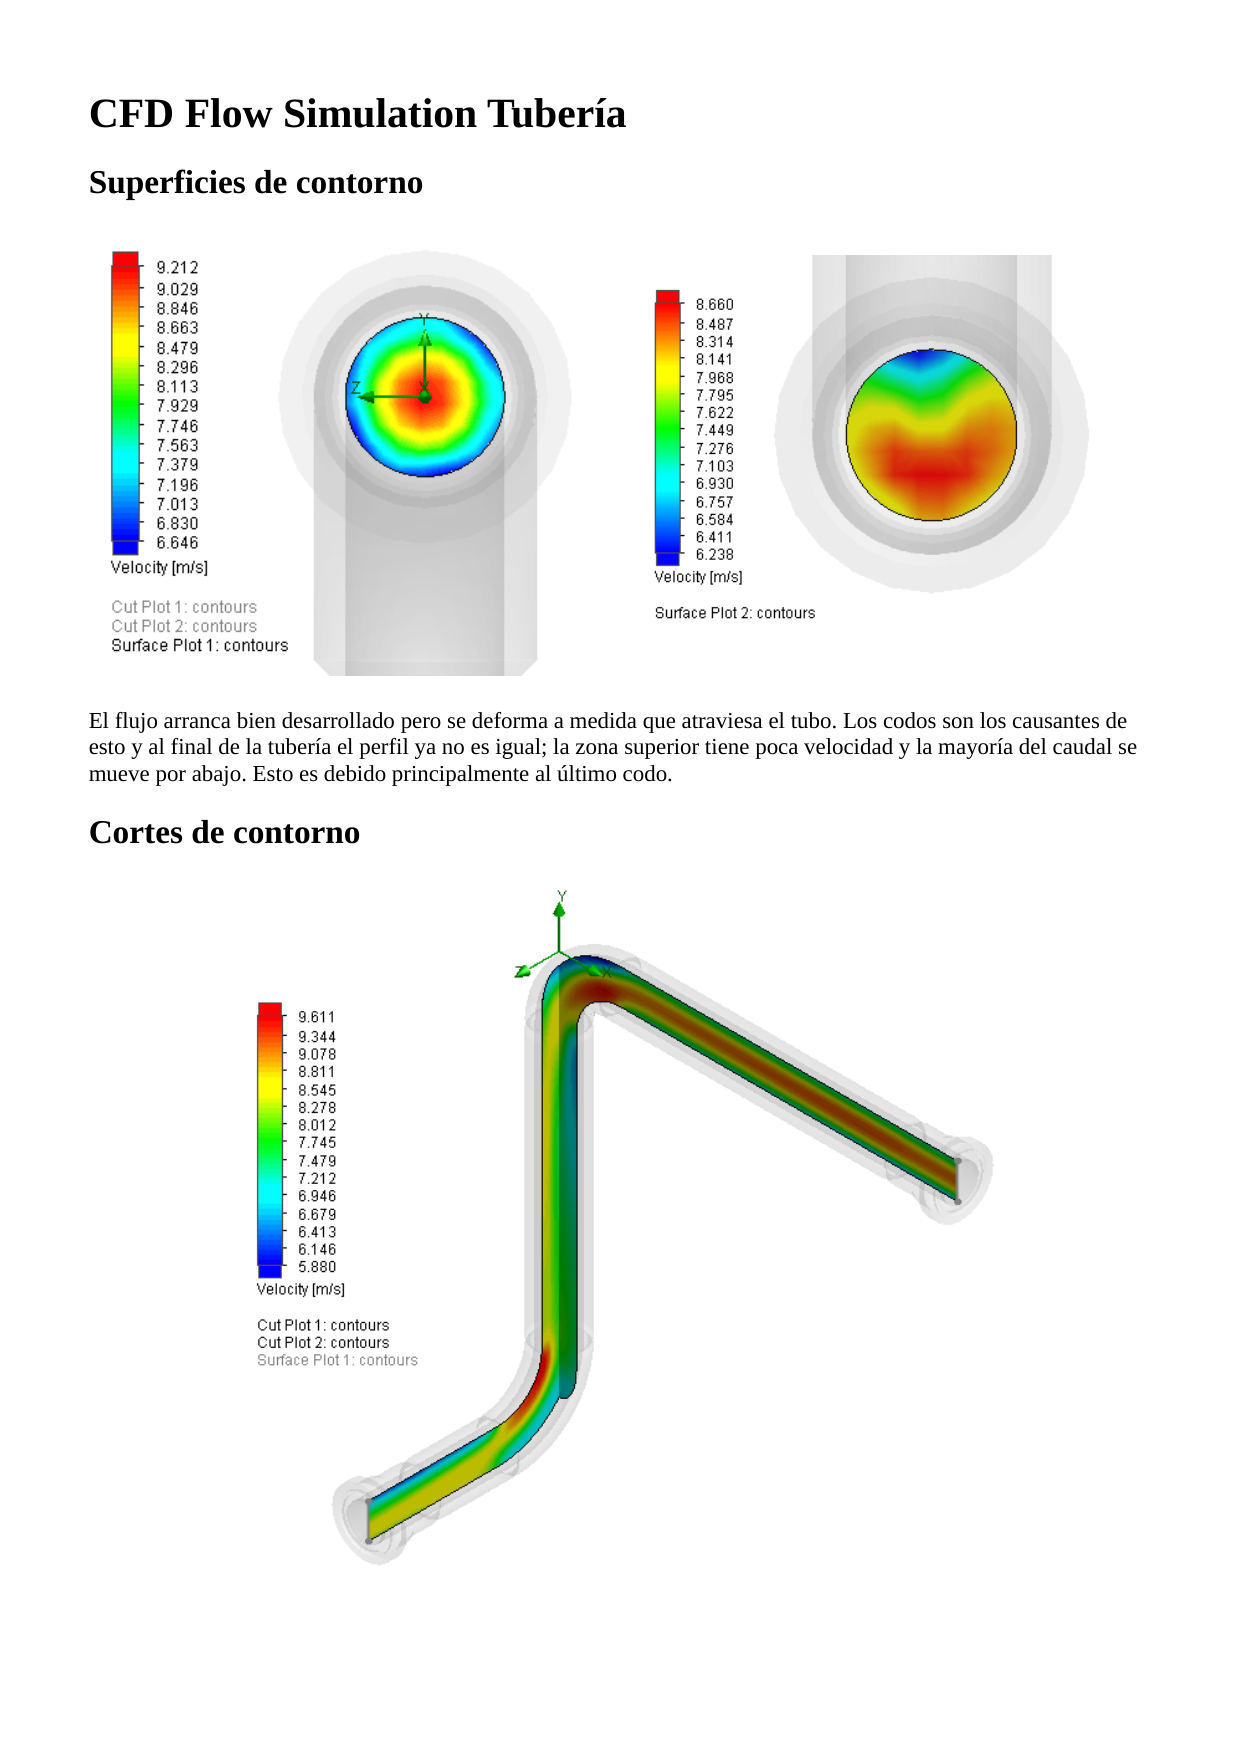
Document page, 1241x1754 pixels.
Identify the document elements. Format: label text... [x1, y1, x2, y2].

picture [88, 227, 588, 676]
text Cortes de contorno [88, 812, 1152, 851]
picture [236, 877, 1004, 1578]
picture [604, 255, 1104, 642]
text El flujo arranca bien desarrollado pero se deforma a medida que atraviesa el tubo. Los codos son los causantes de esto y al final de la tubería el perfil ya no es igual; la zona superior tiene poca velocidad y la mayoría del caudal se mueve por abajo. Esto es debido principalmente al último codo. [88, 707, 1152, 786]
text Superficies de contorno [88, 163, 1152, 201]
text CFD Flow Simulation Tubería [88, 88, 1152, 136]
